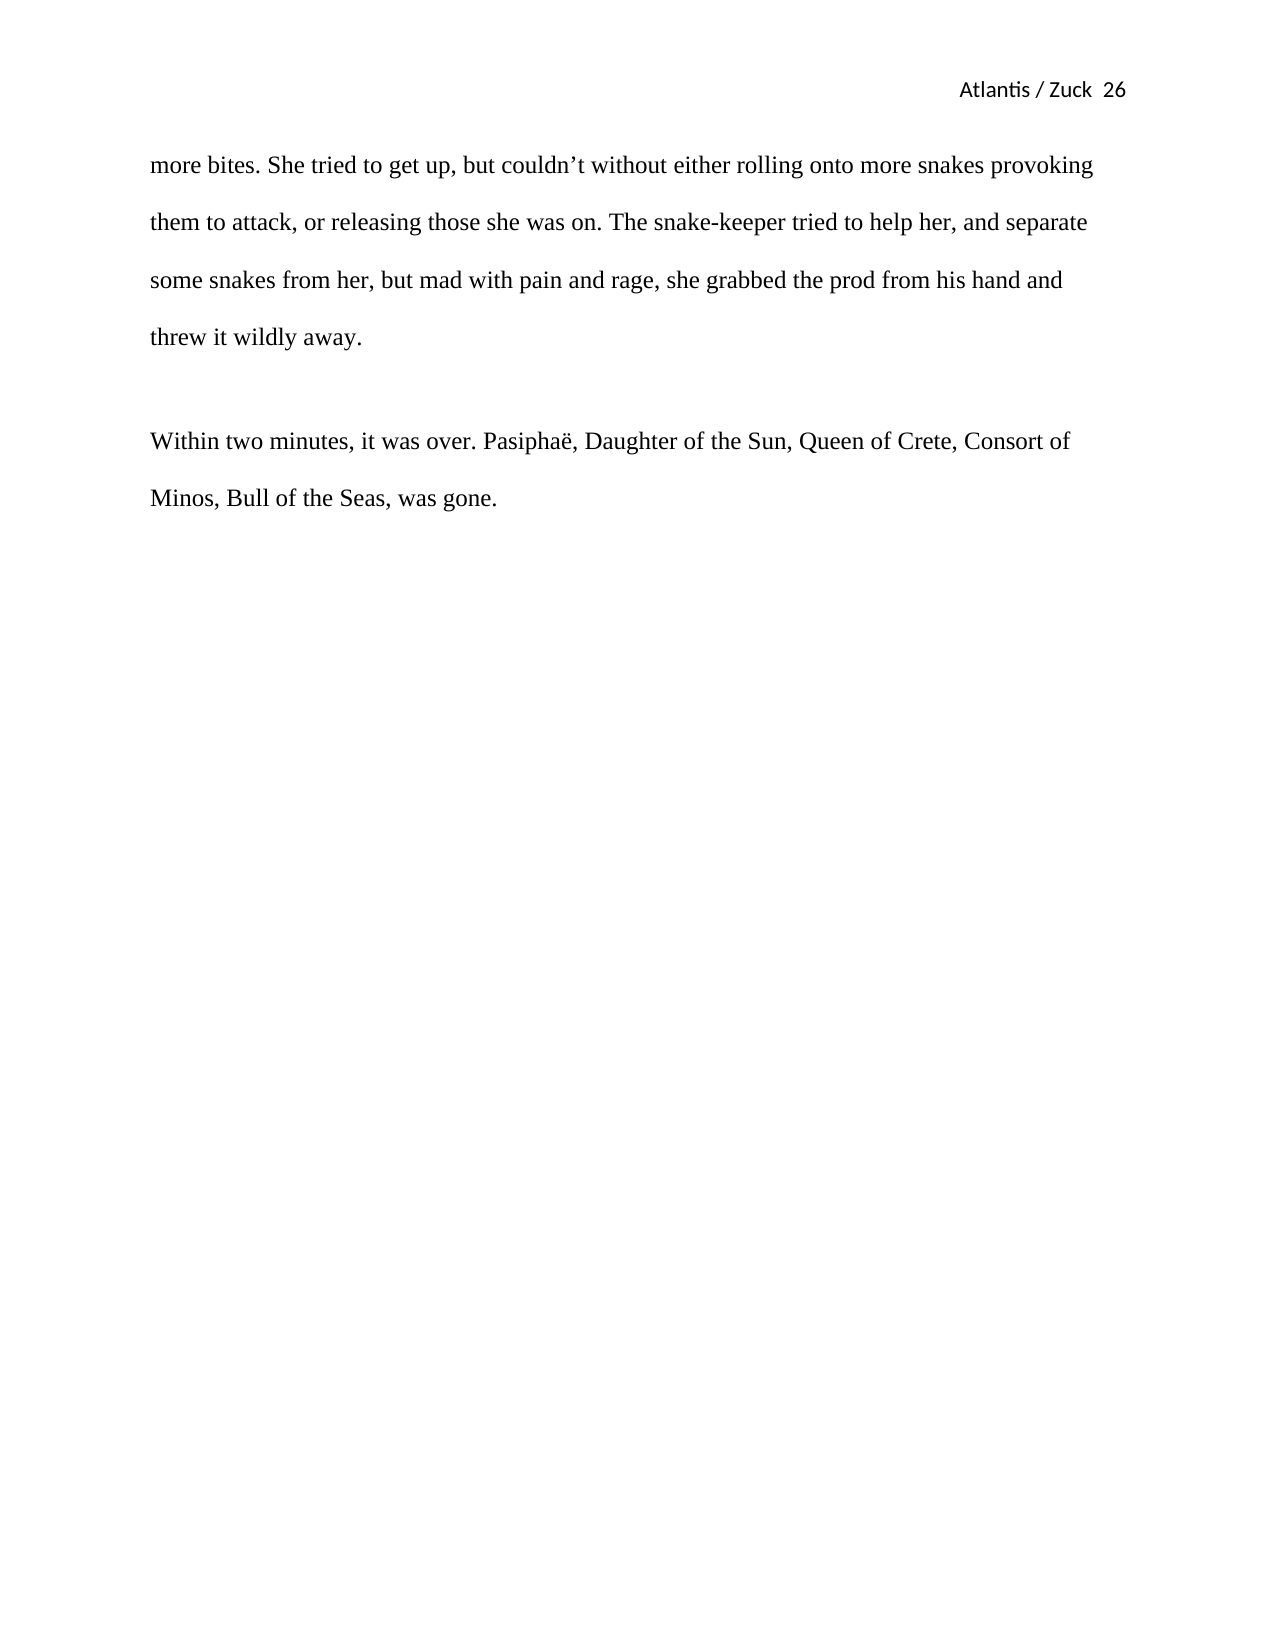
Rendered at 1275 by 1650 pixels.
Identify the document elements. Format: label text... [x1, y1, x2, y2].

text Within two minutes, it was over. Pasiphaë, Daughter of the Sun, Queen of Crete, Consort of Minos, Bull of the Seas, was gone. [150, 426, 1125, 512]
text more bites. She tried to get up, but couldn’t without either rolling onto more snakes provoking them to attack, or releasing those she was on. The snake-keeper tried to help her, and separate some snakes from her, but mad with pain and rage, she grabbed the prod from his hand and threw it wildly away. [150, 150, 1125, 351]
